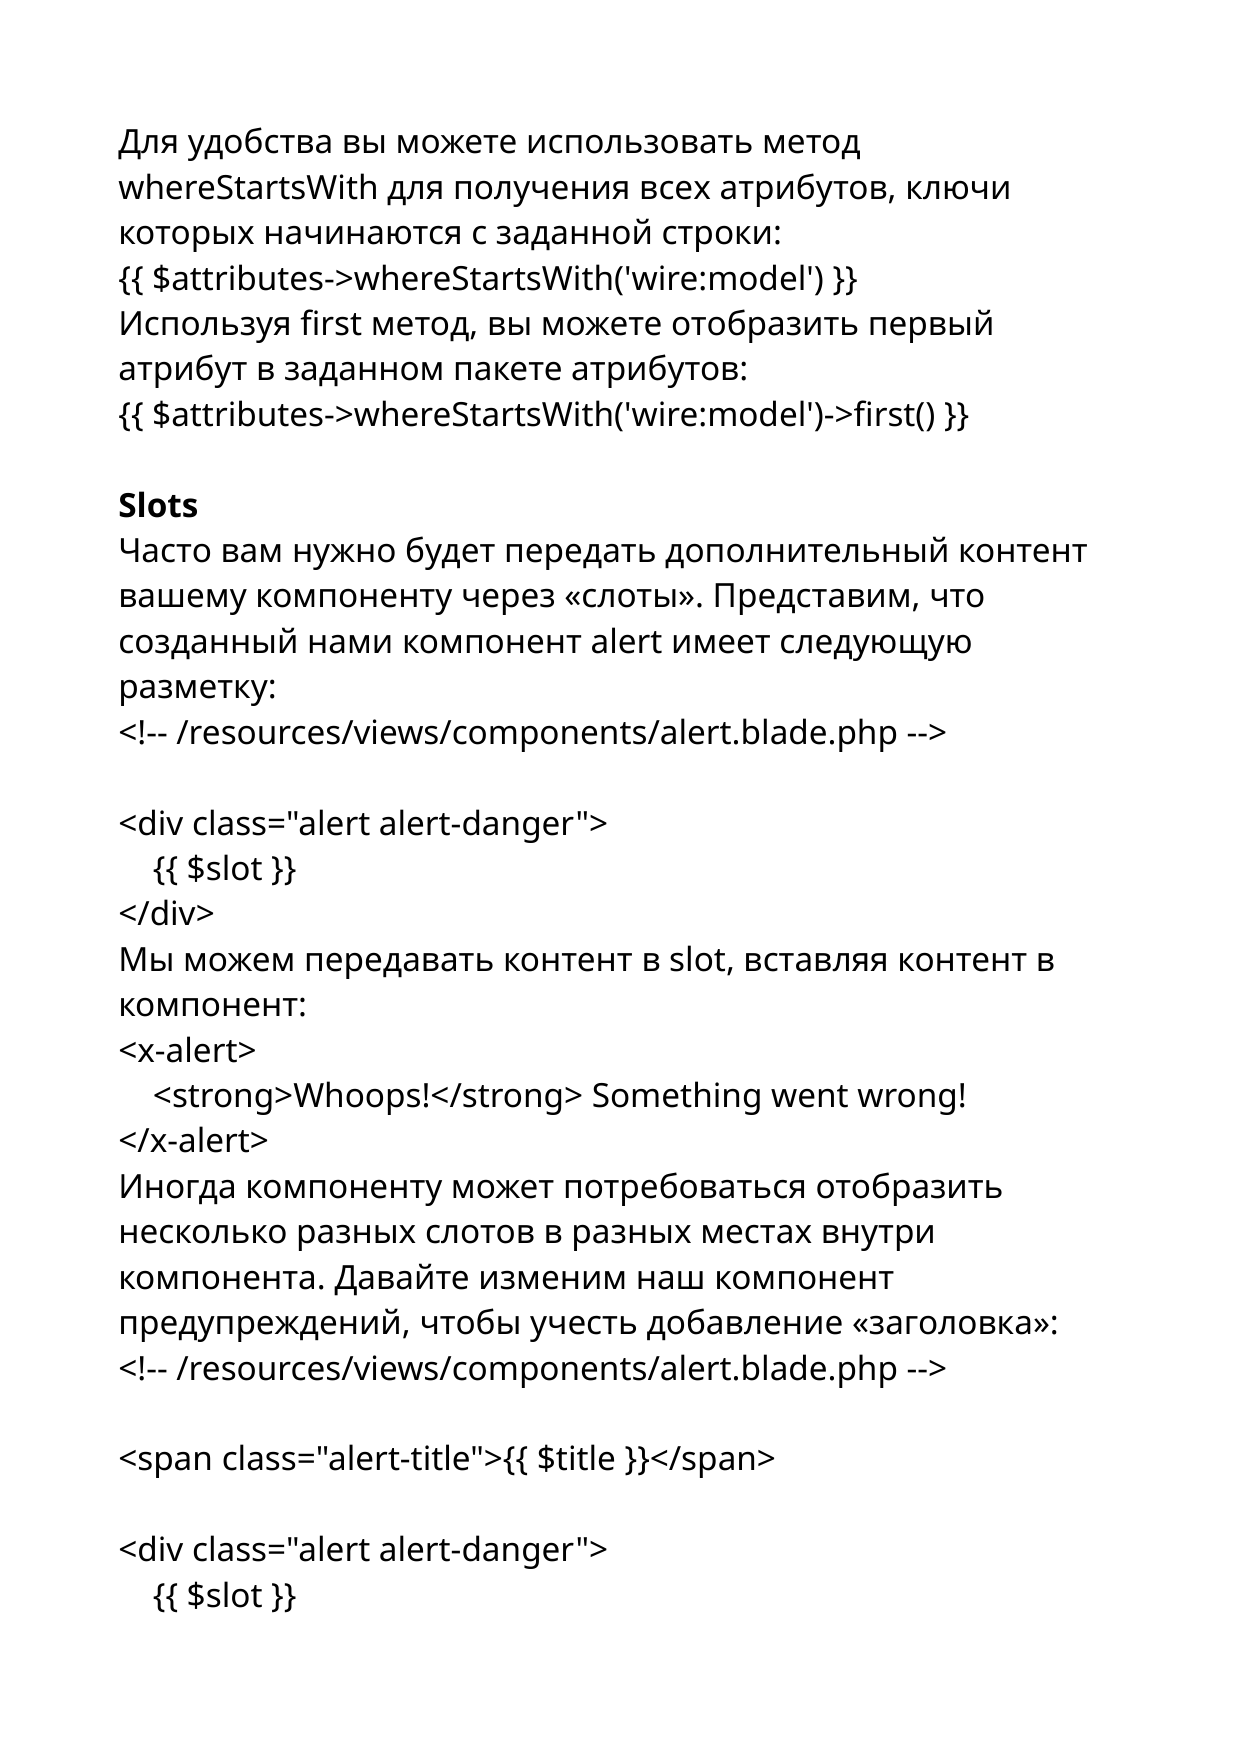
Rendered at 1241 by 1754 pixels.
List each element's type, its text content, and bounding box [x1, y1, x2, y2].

text Иногда компоненту может потребоваться отобразить несколько разных слотов в разных местах внутри компонента. Давайте изменим наш компонент предупреждений, чтобы учесть добавление «заголовка»: [118, 1163, 1122, 1344]
text Используя first метод, вы можете отобразить первый атрибут в заданном пакете атрибутов: [118, 300, 1122, 391]
text <strong>Whoops!</strong> Something went wrong! [118, 1072, 1122, 1117]
text {{ $slot }} [118, 845, 1122, 890]
text Для удобства вы можете использовать метод whereStartsWith для получения всех атрибутов, ключи которых начинаются с заданной строки: [118, 118, 1122, 254]
text Мы можем передавать контент в slot, вставляя контент в компонент: [118, 936, 1122, 1026]
text <x-alert> [118, 1026, 1122, 1072]
text <span class="alert-title">{{ $title }}</span> [118, 1435, 1122, 1481]
text <!-- /resources/views/components/alert.blade.php --> [118, 1344, 1122, 1390]
text Часто вам нужно будет передать дополнительный контент вашему компоненту через «слоты». Представим, что созданный нами компонент alert имеет следующую разметку: [118, 527, 1122, 708]
text <!-- /resources/views/components/alert.blade.php --> [118, 708, 1122, 754]
text <div class="alert alert-danger"> [118, 1526, 1122, 1571]
text {{ $attributes->whereStartsWith('wire:model') }} [118, 254, 1122, 300]
text Slots [118, 481, 1122, 527]
text {{ $attributes->whereStartsWith('wire:model')->first() }} [118, 391, 1122, 436]
text </x-alert> [118, 1117, 1122, 1163]
text {{ $slot }} [118, 1571, 1122, 1617]
text </div> [118, 890, 1122, 936]
text <div class="alert alert-danger"> [118, 799, 1122, 845]
